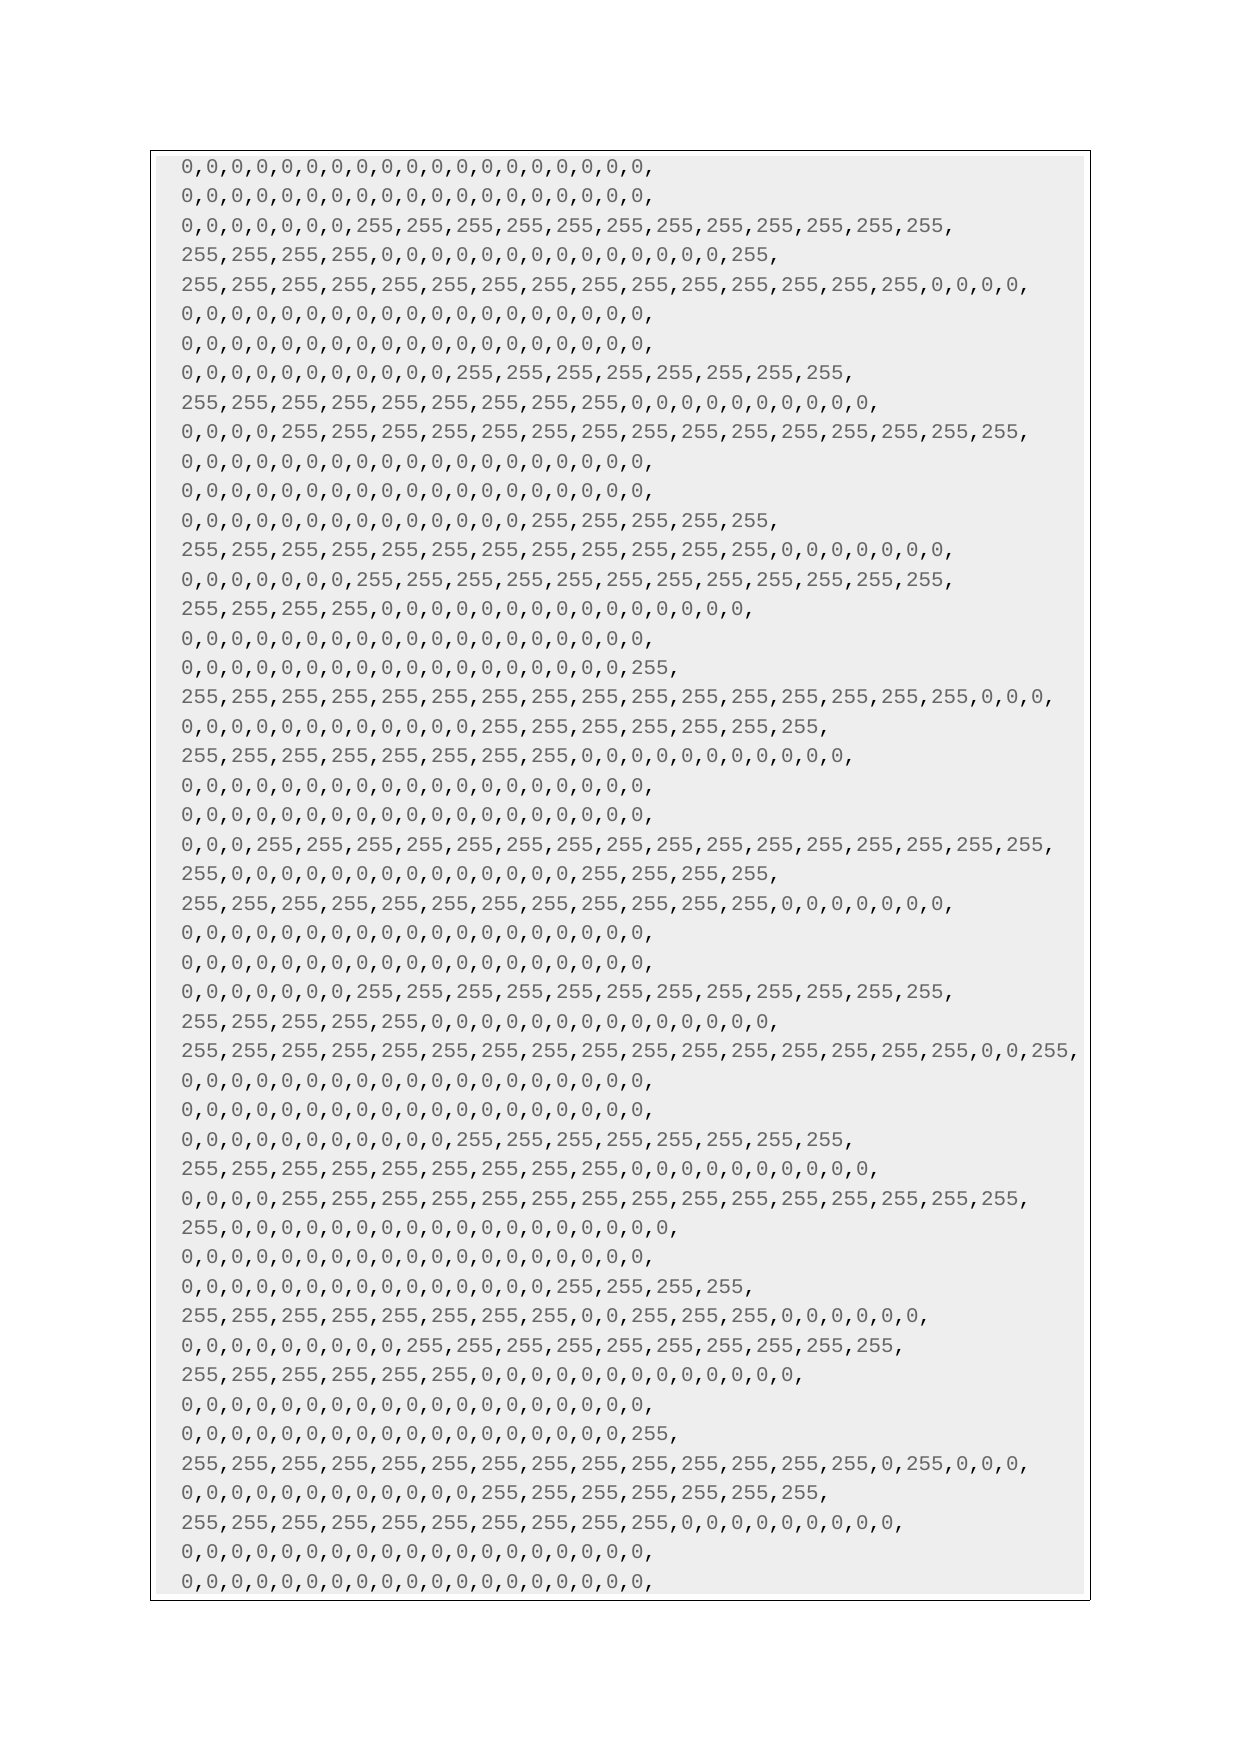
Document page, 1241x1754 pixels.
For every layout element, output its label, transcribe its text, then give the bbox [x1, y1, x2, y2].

table_header 0,0,0,0,0,0,0,0,0,0,0,0,0,0,0,0,0,0,0, 0,0,0,0,0,0,0,0,0,0,0,0,0,0,0,0,0,0,0, 0,0,0,0,0,0,0,255,255,255,255,255,255,255,255,255,255,255,255, 255,255,255,255,0,0,0,0,0,0,0,0,0,0,0,0,0,0,255, 255,255,255,255,255,255,255,255,255,255,255,255,255,255,255,0,0,0,0, 0,0,0,0,0,0,0,0,0,0,0,0,0,0,0,0,0,0,0, 0,0,0,0,0,0,0,0,0,0,0,0,0,0,0,0,0,0,0, 0,0,0,0,0,0,0,0,0,0,0,255,255,255,255,255,255,255,255, 255,255,255,255,255,255,255,255,255,0,0,0,0,0,0,0,0,0,0, 0,0,0,0,255,255,255,255,255,255,255,255,255,255,255,255,255,255,255, 0,0,0,0,0,0,0,0,0,0,0,0,0,0,0,0,0,0,0, 0,0,0,0,0,0,0,0,0,0,0,0,0,0,0,0,0,0,0, 0,0,0,0,0,0,0,0,0,0,0,0,0,0,255,255,255,255,255, 255,255,255,255,255,255,255,255,255,255,255,255,0,0,0,0,0,0,0, 0,0,0,0,0,0,0,255,255,255,255,255,255,255,255,255,255,255,255, 255,255,255,255,0,0,0,0,0,0,0,0,0,0,0,0,0,0,0, 0,0,0,0,0,0,0,0,0,0,0,0,0,0,0,0,0,0,0, 0,0,0,0,0,0,0,0,0,0,0,0,0,0,0,0,0,0,255, 255,255,255,255,255,255,255,255,255,255,255,255,255,255,255,255,0,0,0, 0,0,0,0,0,0,0,0,0,0,0,0,255,255,255,255,255,255,255, 255,255,255,255,255,255,255,255,0,0,0,0,0,0,0,0,0,0,0, 0,0,0,0,0,0,0,0,0,0,0,0,0,0,0,0,0,0,0, 0,0,0,0,0,0,0,0,0,0,0,0,0,0,0,0,0,0,0, 0,0,0,255,255,255,255,255,255,255,255,255,255,255,255,255,255,255,255, 255,0,0,0,0,0,0,0,0,0,0,0,0,0,0,255,255,255,255, 255,255,255,255,255,255,255,255,255,255,255,255,0,0,0,0,0,0,0, 0,0,0,0,0,0,0,0,0,0,0,0,0,0,0,0,0,0,0, 0,0,0,0,0,0,0,0,0,0,0,0,0,0,0,0,0,0,0, 0,0,0,0,0,0,0,255,255,255,255,255,255,255,255,255,255,255,255, 255,255,255,255,255,0,0,0,0,0,0,0,0,0,0,0,0,0,0, 255,255,255,255,255,255,255,255,255,255,255,255,255,255,255,255,0,0,255, 0,0,0,0,0,0,0,0,0,0,0,0,0,0,0,0,0,0,0, 0,0,0,0,0,0,0,0,0,0,0,0,0,0,0,0,0,0,0, 0,0,0,0,0,0,0,0,0,0,0,255,255,255,255,255,255,255,255, 255,255,255,255,255,255,255,255,255,0,0,0,0,0,0,0,0,0,0, 0,0,0,0,255,255,255,255,255,255,255,255,255,255,255,255,255,255,255, 255,0,0,0,0,0,0,0,0,0,0,0,0,0,0,0,0,0,0, 0,0,0,0,0,0,0,0,0,0,0,0,0,0,0,0,0,0,0, 0,0,0,0,0,0,0,0,0,0,0,0,0,0,0,255,255,255,255, 255,255,255,255,255,255,255,255,0,0,255,255,255,0,0,0,0,0,0, 0,0,0,0,0,0,0,0,0,255,255,255,255,255,255,255,255,255,255, 255,255,255,255,255,255,0,0,0,0,0,0,0,0,0,0,0,0,0, 0,0,0,0,0,0,0,0,0,0,0,0,0,0,0,0,0,0,0, 0,0,0,0,0,0,0,0,0,0,0,0,0,0,0,0,0,0,255, 255,255,255,255,255,255,255,255,255,255,255,255,255,255,0,255,0,0,0, 0,0,0,0,0,0,0,0,0,0,0,0,255,255,255,255,255,255,255, 255,255,255,255,255,255,255,255,255,255,0,0,0,0,0,0,0,0,0, 0,0,0,0,0,0,0,0,0,0,0,0,0,0,0,0,0,0,0, 0,0,0,0,0,0,0,0,0,0,0,0,0,0,0,0,0,0,0, [151, 151, 1090, 1600]
